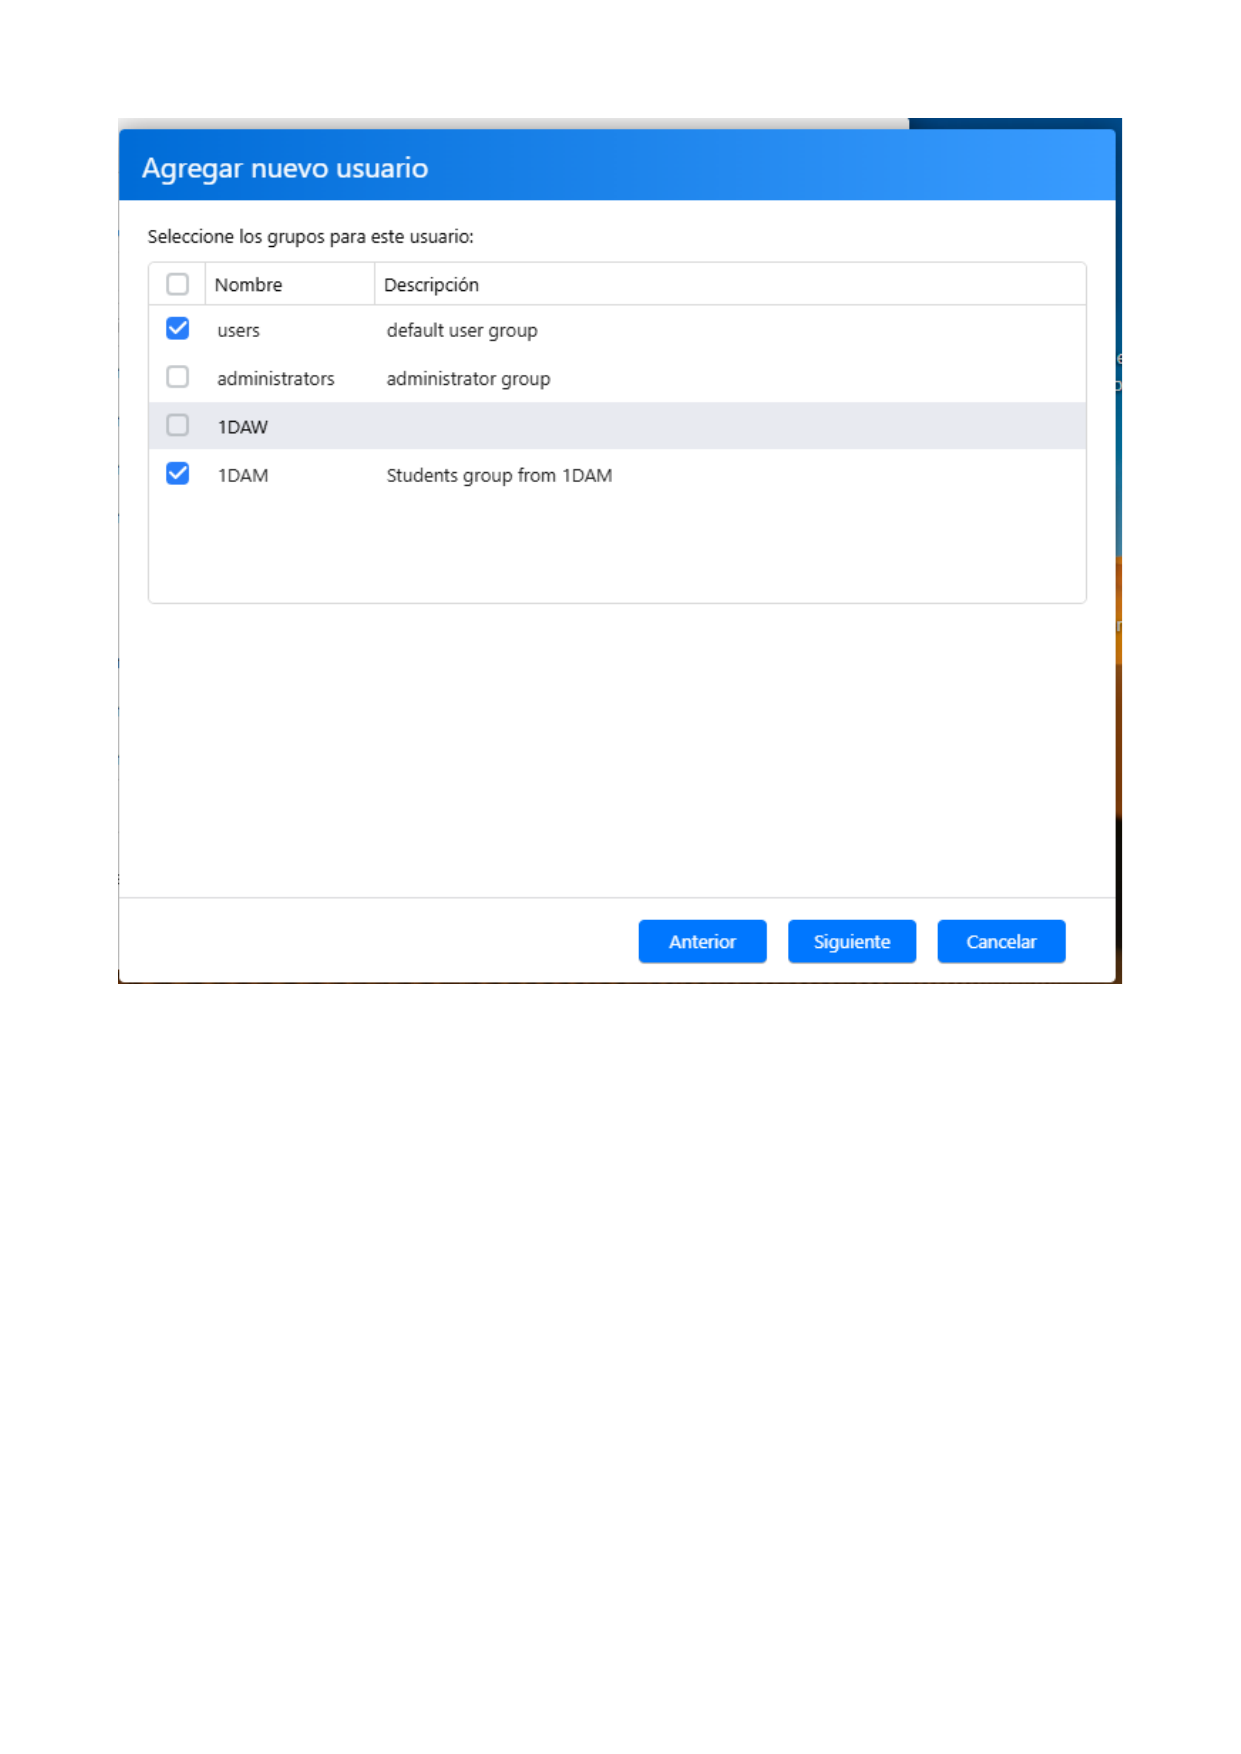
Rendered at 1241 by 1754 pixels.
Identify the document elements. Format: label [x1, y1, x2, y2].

picture [118, 118, 1123, 984]
